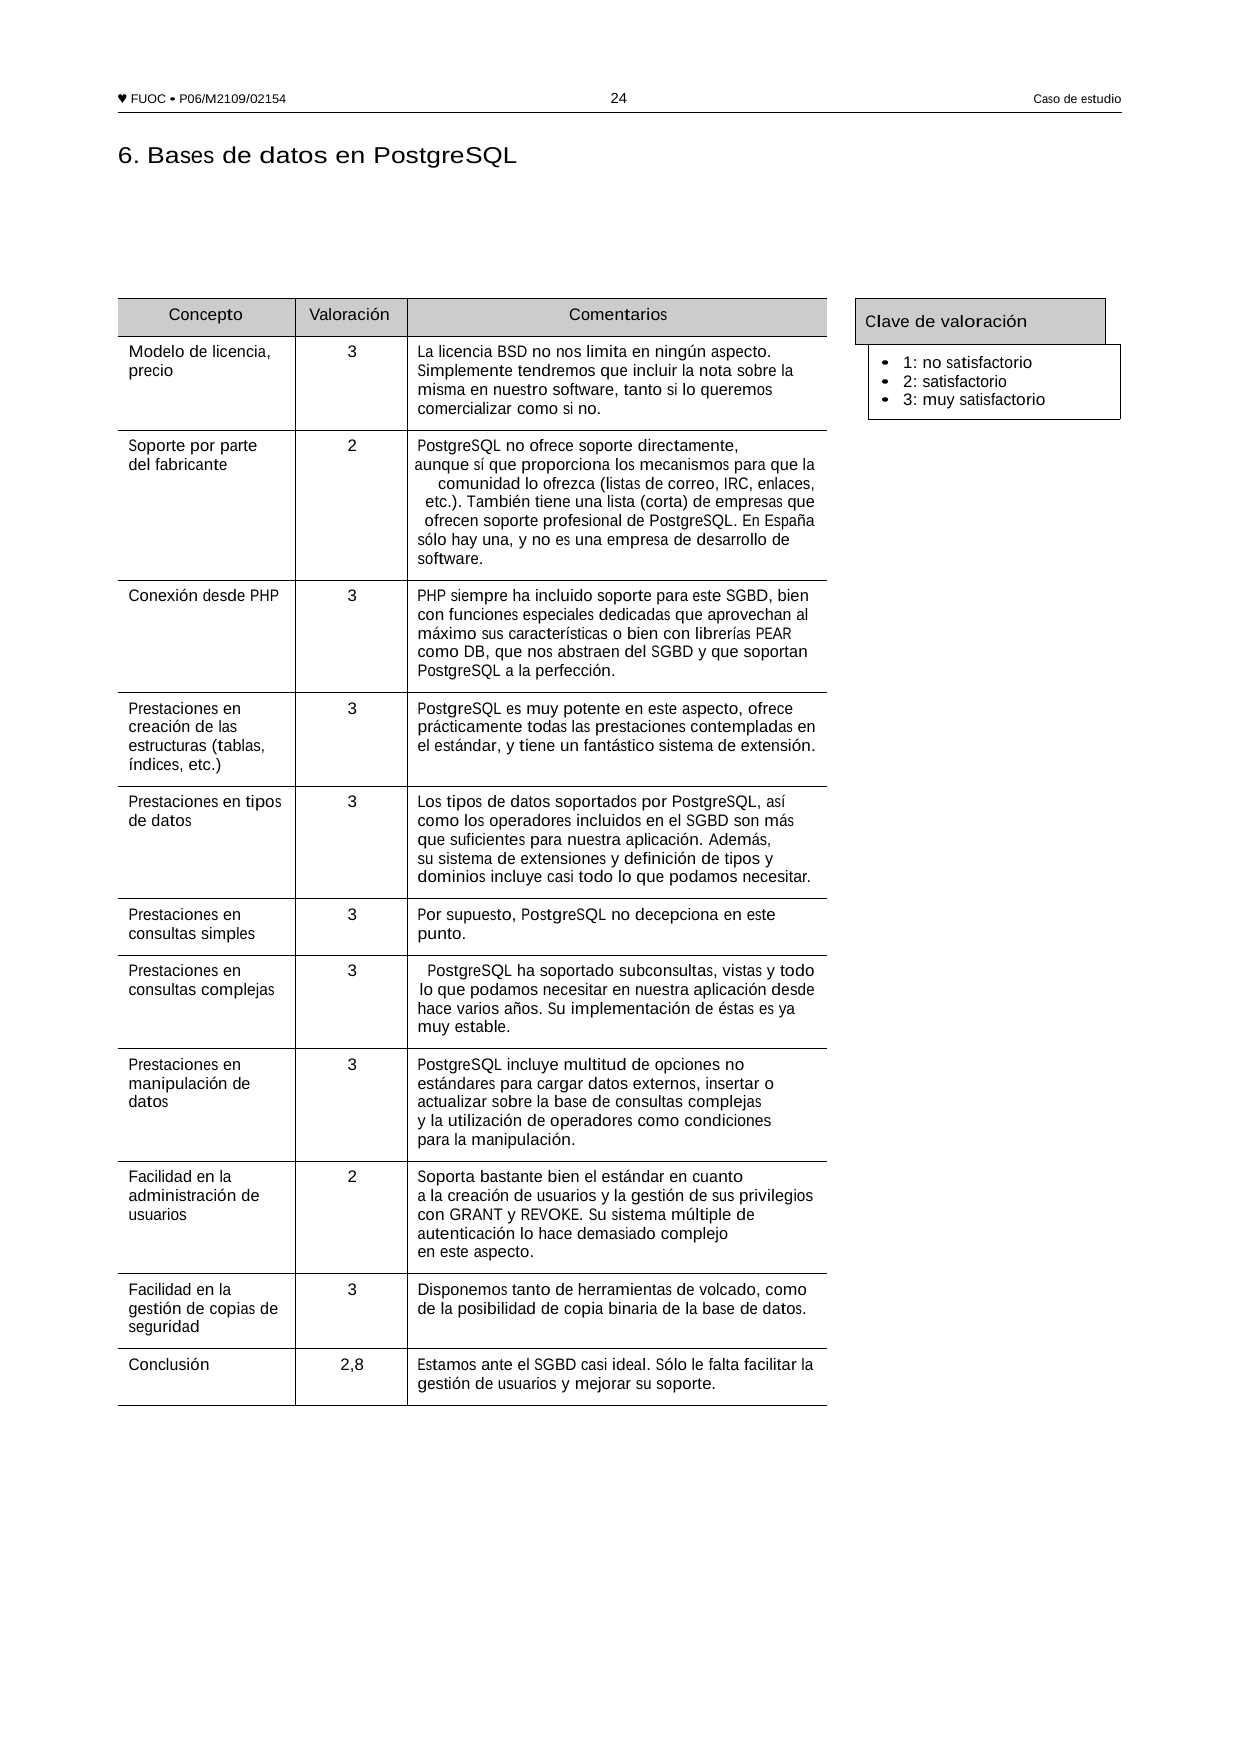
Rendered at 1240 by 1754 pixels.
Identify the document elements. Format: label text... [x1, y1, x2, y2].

table_cell Facilidad en la gestión de copias de seguridad [118, 1274, 295, 1348]
table_cell • 1: no satisfactorio • 2: satisfactorio • 3: muy satisfactorio [869, 345, 1120, 419]
table_cell 2 [296, 431, 407, 579]
table_cell Prestaciones en consultas simples [118, 899, 295, 954]
table_cell Disponemos tanto de herramientas de volcado, como de la posibilidad de copia binaria de la base de datos. [408, 1274, 827, 1348]
table_header [1106, 298, 1120, 344]
table_header Clave de valoración [856, 299, 1105, 344]
table_cell Los tipos de datos soportados por PostgreSQL, así como los operadores incluidos en el SGBD son más que suficientes para nuestra aplicación. Además, su sistema de extensiones y definición de tipos y dominios incluye casi todo lo que podamos necesitar. [408, 787, 827, 898]
table_header Valoración [296, 299, 407, 336]
table_cell Soporta bastante bien el estándar en cuanto a la creación de usuarios y la gestión de sus privilegios con GRANT y REVOKE. Su sistema múltiple de autenticación lo hace demasiado complejo en este aspecto. [408, 1162, 827, 1273]
table_cell Prestaciones en tipos de datos [118, 787, 295, 898]
table_cell Conclusión [118, 1349, 295, 1404]
table_cell 3 [296, 1049, 407, 1161]
text  FUOC • P06/M2109/02154 24 Caso de estudio [118, 89, 1140, 106]
table_cell PostgreSQL es muy potente en este aspecto, ofrece prácticamente todas las prestaciones contempladas en el estándar, y tiene un fantástico sistema de extensión. [408, 693, 827, 786]
table_cell Facilidad en la administración de usuarios [118, 1162, 295, 1273]
table_cell Prestaciones en manipulación de datos [118, 1049, 295, 1161]
table_header Concepto [118, 299, 295, 336]
table_cell 3 [296, 693, 407, 786]
table_cell La licencia BSD no nos limita en ningún aspecto. Simplemente tendremos que incluir la nota sobre la misma en nuestro software, tanto si lo queremos comercializar como si no. [408, 337, 827, 429]
table_cell 3 [296, 581, 407, 692]
table_cell PHP siempre ha incluido soporte para este SGBD, bien con funciones especiales dedicadas que aprovechan al máximo sus características o bien con librerías PEAR como DB, que nos abstraen del SGBD y que soportan PostgreSQL a la perfección. [408, 581, 827, 692]
table_cell Soporte por parte del fabricante [118, 431, 295, 579]
table_cell Conexión desde PHP [118, 581, 295, 692]
table_cell 2,8 [296, 1349, 407, 1404]
table_cell 3 [296, 899, 407, 954]
table_cell 2 [296, 1162, 407, 1273]
text 6. Bases de datos en PostgreSQL [118, 142, 1135, 168]
table_cell 3 [296, 337, 407, 429]
table_cell Estamos ante el SGBD casi ideal. Sólo le falta facilitar la gestión de usuarios y mejorar su soporte. [408, 1349, 827, 1404]
table_cell Por supuesto, PostgreSQL no decepciona en este punto. [408, 899, 827, 954]
table_cell PostgreSQL ha soportado subconsultas, vistas y todo lo que podamos necesitar en nuestra aplicación desde hace varios años. Su implementación de éstas es ya muy estable. [408, 956, 827, 1048]
table_cell Modelo de licencia, precio [118, 337, 295, 429]
table_cell 3 [296, 956, 407, 1048]
table_header Comentarios [408, 299, 827, 336]
table_cell PostgreSQL incluye multitud de opciones no estándares para cargar datos externos, insertar o actualizar sobre la base de consultas complejas y la utilización de operadores como condiciones para la manipulación. [408, 1049, 827, 1161]
table_cell 3 [296, 787, 407, 898]
table_cell 3 [296, 1274, 407, 1348]
table_cell [855, 345, 868, 419]
table_cell PostgreSQL no ofrece soporte directamente, aunque sí que proporciona los mecanismos para que la comunidad lo ofrezca (listas de correo, IRC, enlaces, etc.). También tiene una lista (corta) de empresas que ofrecen soporte profesional de PostgreSQL. En España sólo hay una, y no es una empresa de desarrollo de software. [408, 431, 827, 579]
table_cell Prestaciones en consultas complejas [118, 956, 295, 1048]
table_cell Prestaciones en creación de las estructuras (tablas, índices, etc.) [118, 693, 295, 786]
